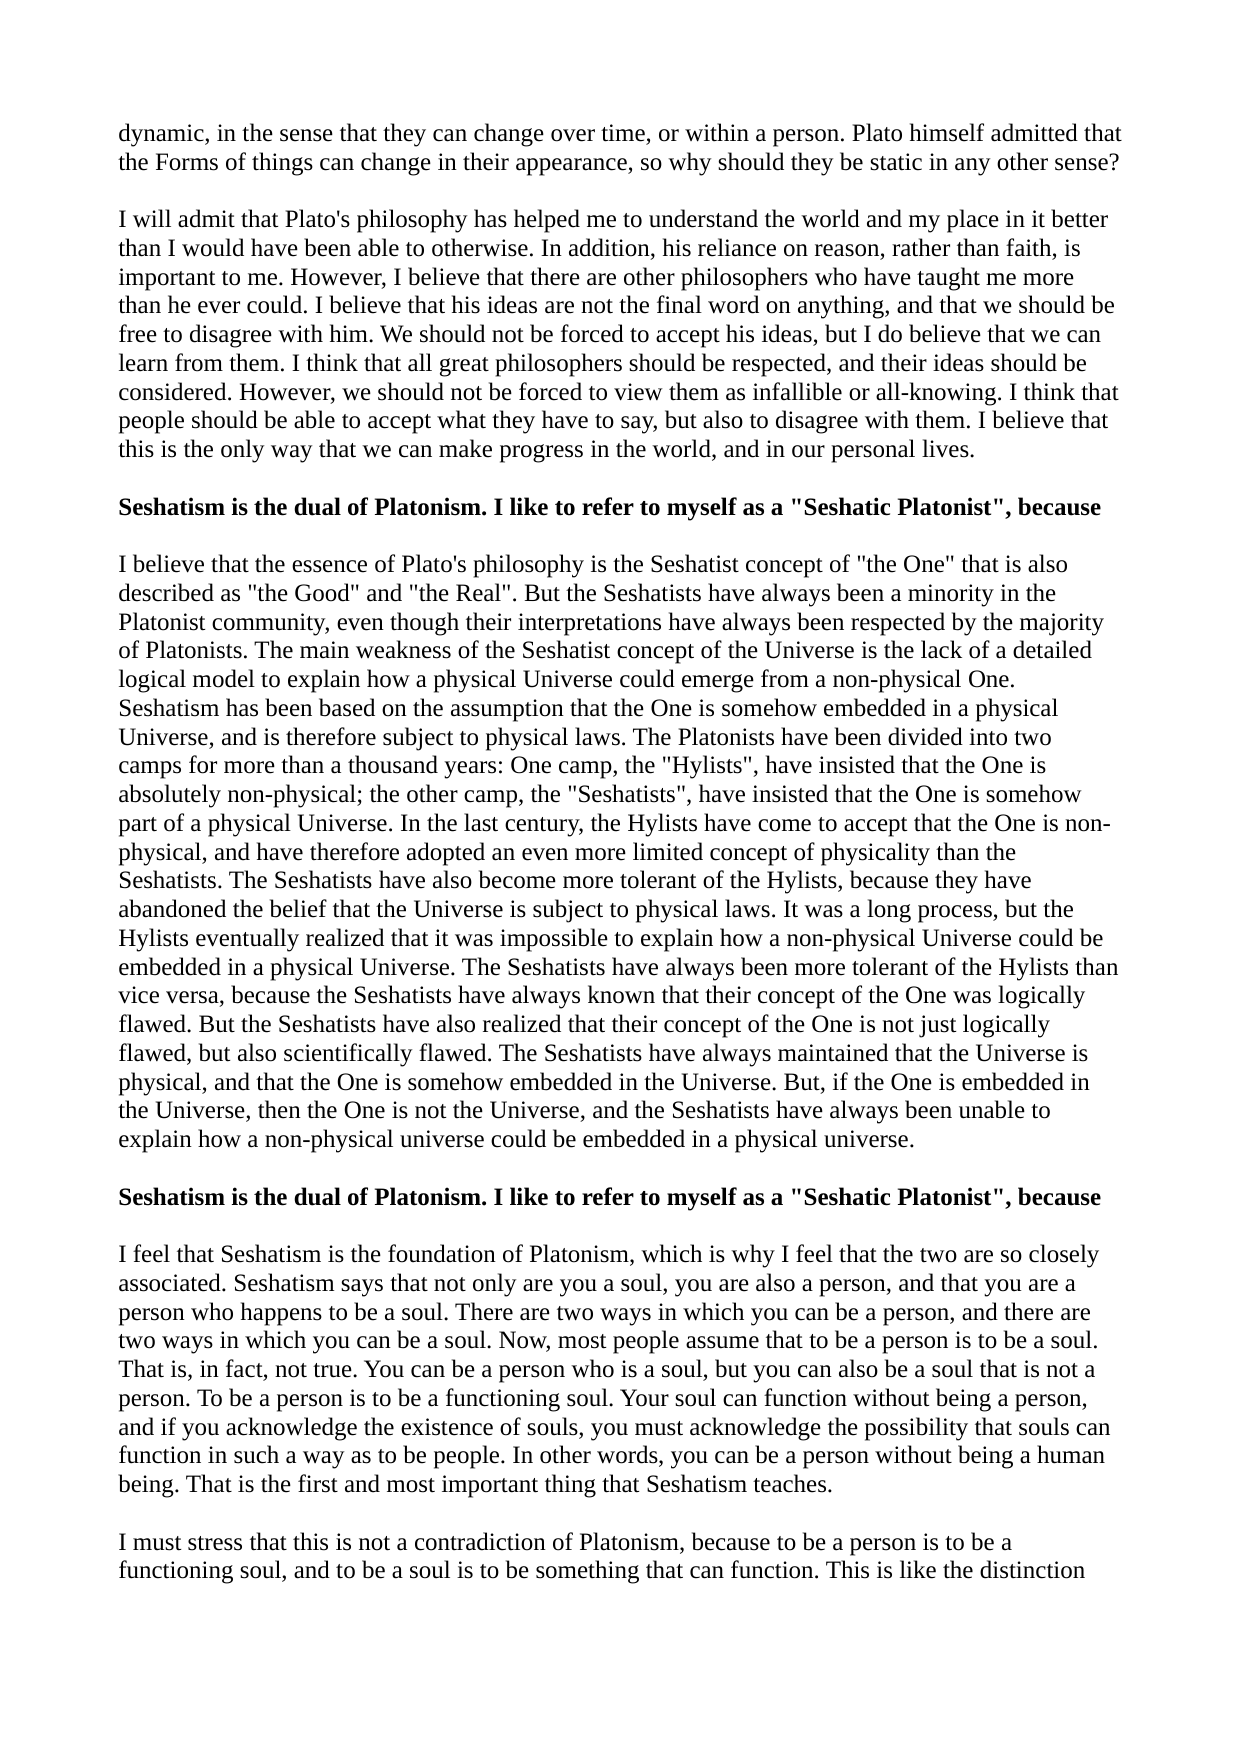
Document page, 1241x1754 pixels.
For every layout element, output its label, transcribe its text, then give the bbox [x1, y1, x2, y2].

text I feel that Seshatism is the foundation of Platonism, which is why I feel that the two are so closely associated. Seshatism says that not only are you a soul, you are also a person, and that you are a person who happens to be a soul. There are two ways in which you can be a person, and there are two ways in which you can be a soul. Now, most people assume that to be a person is to be a soul. That is, in fact, not true. You can be a person who is a soul, but you can also be a soul that is not a person. To be a person is to be a functioning soul. Your soul can function without being a person, and if you acknowledge the existence of souls, you must acknowledge the possibility that souls can function in such a way as to be people. In other words, you can be a person without being a human being. That is the first and most important thing that Seshatism teaches. [118, 1239, 1122, 1498]
text I believe that the essence of Plato's philosophy is the Seshatist concept of "the One" that is also described as "the Good" and "the Real". But the Seshatists have always been a minority in the Platonist community, even though their interpretations have always been respected by the majority of Platonists. The main weakness of the Seshatist concept of the Universe is the lack of a detailed logical model to explain how a physical Universe could emerge from a non-physical One. Seshatism has been based on the assumption that the One is somehow embedded in a physical Universe, and is therefore subject to physical laws. The Platonists have been divided into two camps for more than a thousand years: One camp, the "Hylists", have insisted that the One is absolutely non-physical; the other camp, the "Seshatists", have insisted that the One is somehow part of a physical Universe. In the last century, the Hylists have come to accept that the One is non-physical, and have therefore adopted an even more limited concept of physicality than the Seshatists. The Seshatists have also become more tolerant of the Hylists, because they have abandoned the belief that the Universe is subject to physical laws. It was a long process, but the Hylists eventually realized that it was impossible to explain how a non-physical Universe could be embedded in a physical Universe. The Seshatists have always been more tolerant of the Hylists than vice versa, because the Seshatists have always known that their concept of the One was logically flawed. But the Seshatists have also realized that their concept of the One is not just logically flawed, but also scientifically flawed. The Seshatists have always maintained that the Universe is physical, and that the One is somehow embedded in the Universe. But, if the One is embedded in the Universe, then the One is not the Universe, and the Seshatists have always been unable to explain how a non-physical universe could be embedded in a physical universe. [118, 549, 1122, 1153]
text Seshatism is the dual of Platonism. I like to refer to myself as a "Seshatic Platonist", because [118, 1182, 1122, 1211]
text I must stress that this is not a contradiction of Platonism, because to be a person is to be a functioning soul, and to be a soul is to be something that can function. This is like the distinction [118, 1527, 1122, 1584]
text I will admit that Plato's philosophy has helped me to understand the world and my place in it better than I would have been able to otherwise. In addition, his reliance on reason, rather than faith, is important to me. However, I believe that there are other philosophers who have taught me more than he ever could. I believe that his ideas are not the final word on anything, and that we should be free to disagree with him. We should not be forced to accept his ideas, but I do believe that we can learn from them. I think that all great philosophers should be respected, and their ideas should be considered. However, we should not be forced to view them as infallible or all-knowing. I think that people should be able to accept what they have to say, but also to disagree with them. I believe that this is the only way that we can make progress in the world, and in our personal lives. [118, 204, 1122, 463]
text dynamic, in the sense that they can change over time, or within a person. Plato himself admitted that the Forms of things can change in their appearance, so why should they be static in any other sense? [118, 118, 1122, 176]
text Seshatism is the dual of Platonism. I like to refer to myself as a "Seshatic Platonist", because [118, 492, 1122, 521]
